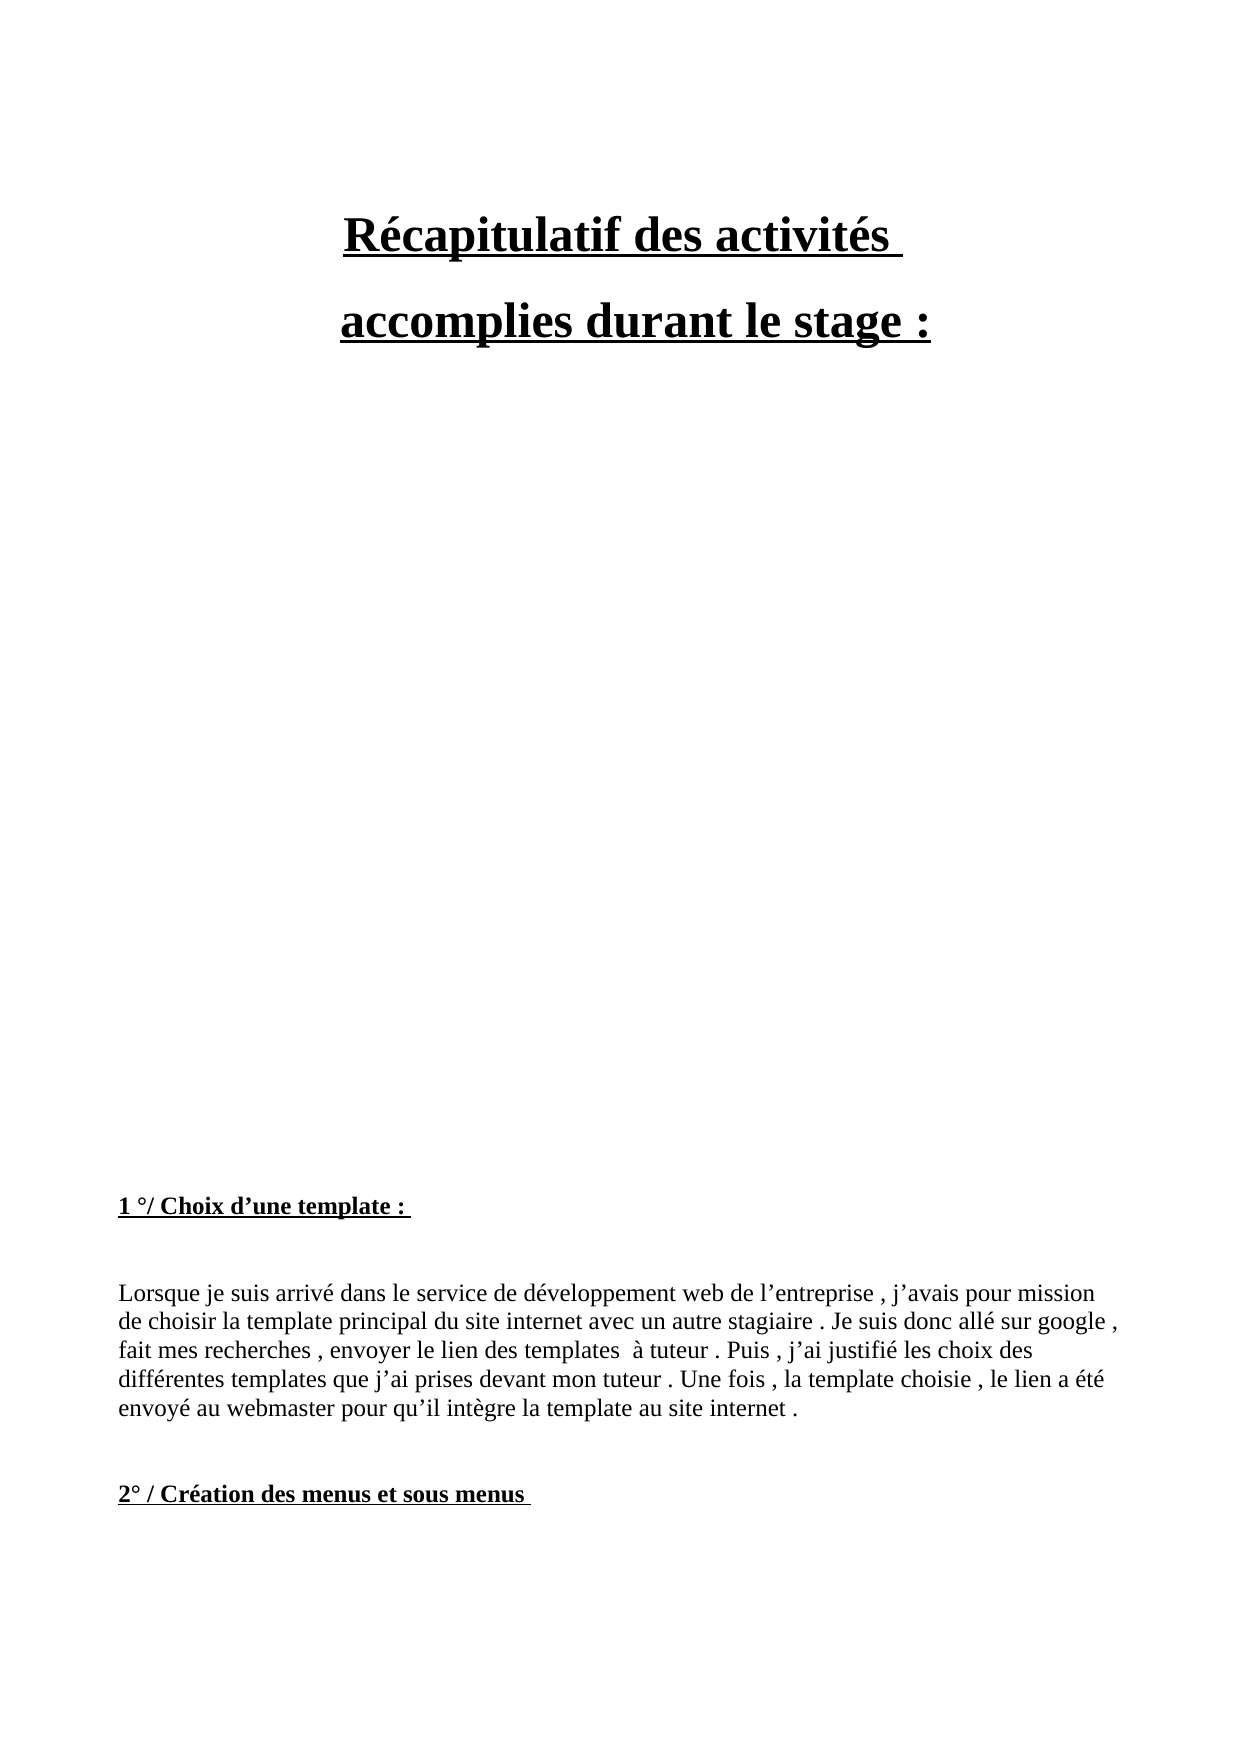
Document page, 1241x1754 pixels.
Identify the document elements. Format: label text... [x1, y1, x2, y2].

text Récapitulatif des activités [118, 204, 1122, 262]
text Lorsque je suis arrivé dans le service de développement web de l’entreprise , j’avais pour mission de choisir la template principal du site internet avec un autre stagiaire . Je suis donc allé sur google , fait mes recherches , envoyer le lien des templates à tuteur . Puis , j’ai justifié les choix des différentes templates que j’ai prises devant mon tuteur . Une fois , la template choisie , le lien a été envoyé au webmaster pour qu’il intègre la template au site internet . [118, 1278, 1122, 1421]
text 2° / Création des menus et sous menus [118, 1479, 1122, 1508]
text 1 °/ Choix d’une template : [118, 1191, 1122, 1220]
text accomplies durant le stage : [118, 291, 1122, 348]
